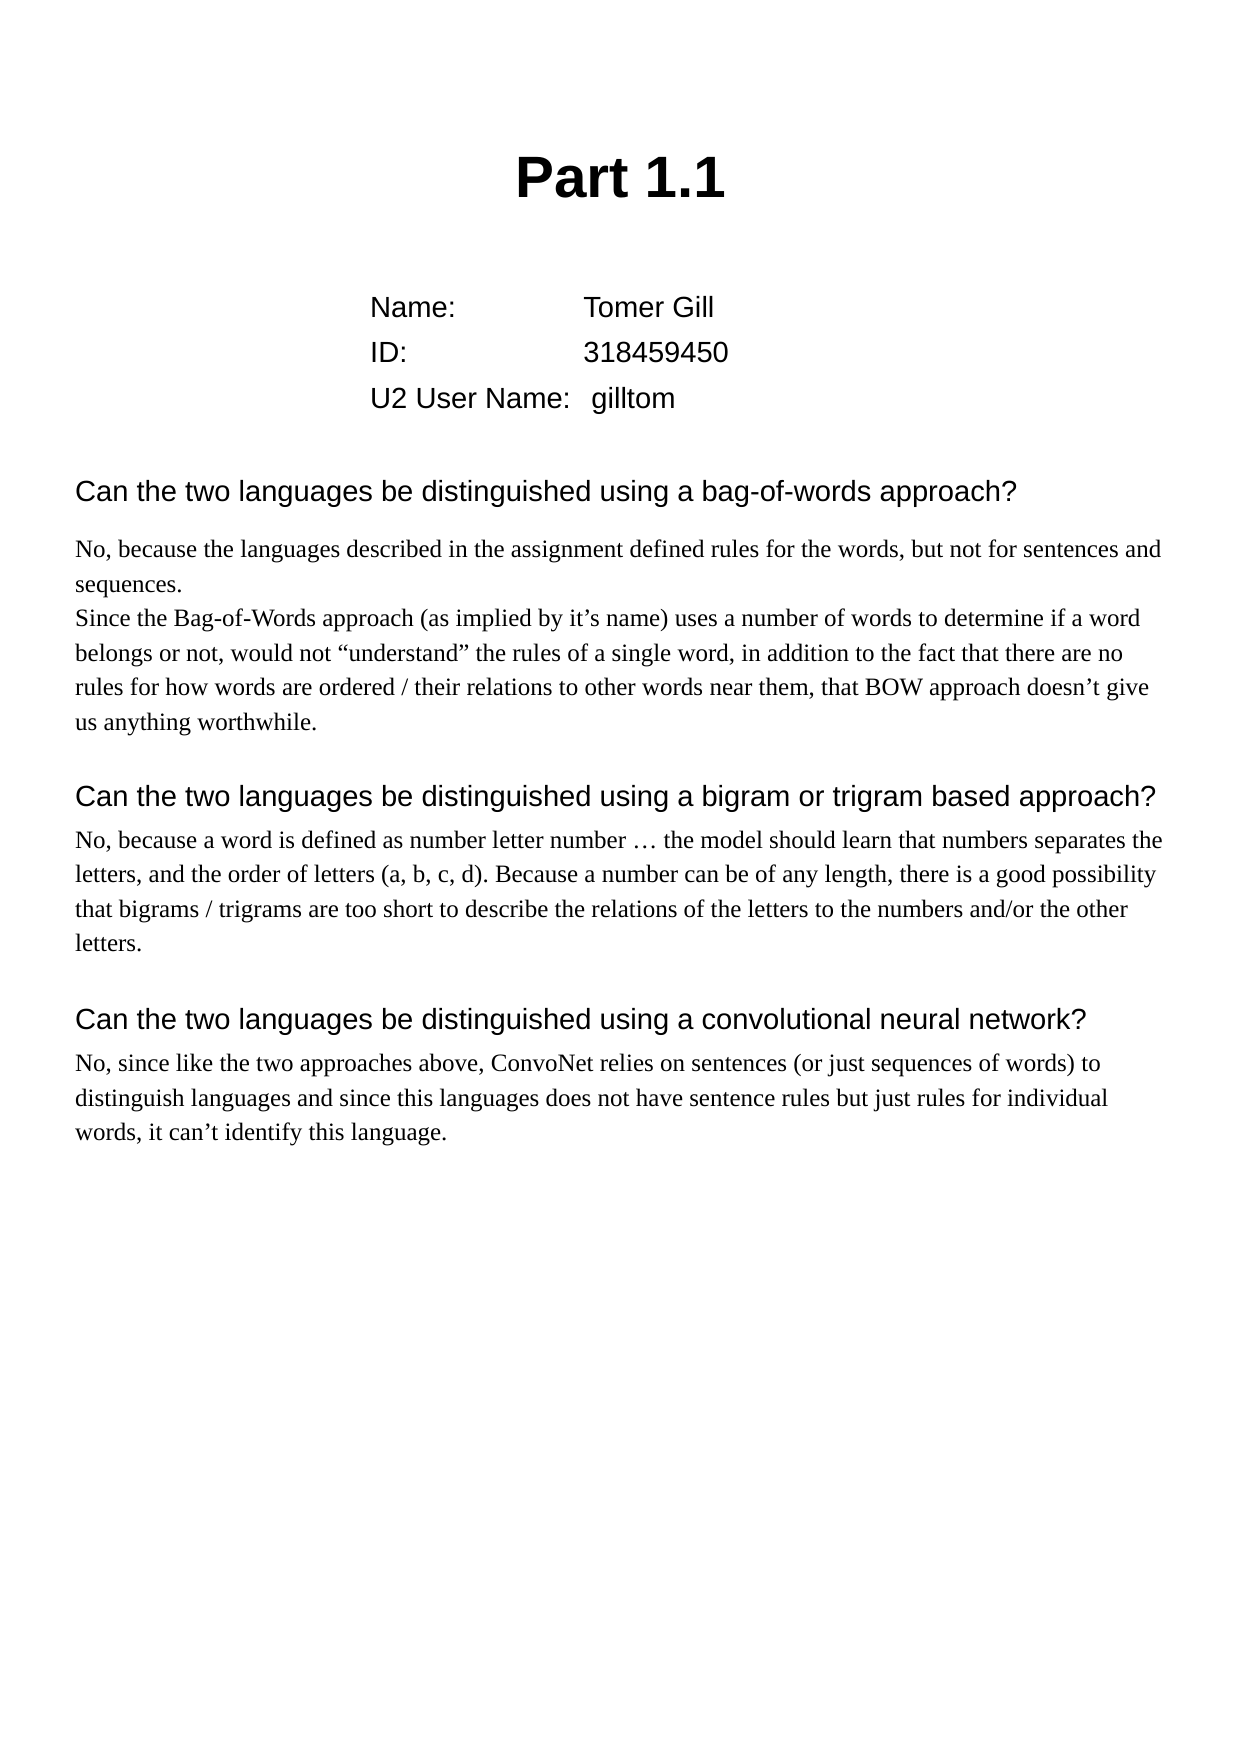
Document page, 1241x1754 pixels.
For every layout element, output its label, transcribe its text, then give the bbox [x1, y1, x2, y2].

table_cell U2 User Name: [365, 376, 577, 420]
table_cell gilltom [578, 376, 739, 420]
table_header Tomer Gill [578, 286, 739, 330]
table_cell 318459450 [578, 331, 739, 375]
subtitle Can the two languages be distinguished using a convolutional neural network? [75, 1002, 1166, 1036]
title Part 1.1 [75, 143, 1166, 210]
text No, because a word is defined as number letter number … the model should learn that numbers separates the letters, and the order of letters (a, b, c, d). Because a number can be of any length, there is a good possibility that bigrams / trigrams are too short to describe the relations of the letters to the numbers and/or the other letters. [75, 825, 1166, 957]
subtitle No, because the languages described in the assignment defined rules for the words, but not for sentences and sequences. Since the Bag-of-Words approach (as implied by it’s name) uses a number of words to determine if a word belongs or not, would not “understand” the rules of a single word, in addition to the fact that there are no rules for how words are ordered / their relations to other words near them, that BOW approach doesn’t give us anything worthwhile. [75, 534, 1166, 736]
subtitle Can the two languages be distinguished using a bigram or trigram based approach? [75, 779, 1166, 812]
table_header Name: [365, 286, 577, 330]
subtitle Can the two languages be distinguished using a bag-of-words approach? [75, 474, 1166, 507]
text No, since like the two approaches above, ConvoNet relies on sentences (or just sequences of words) to distinguish languages and since this languages does not have sentence rules but just rules for individual words, it can’t identify this language. [75, 1048, 1166, 1146]
table_cell ID: [365, 331, 577, 375]
